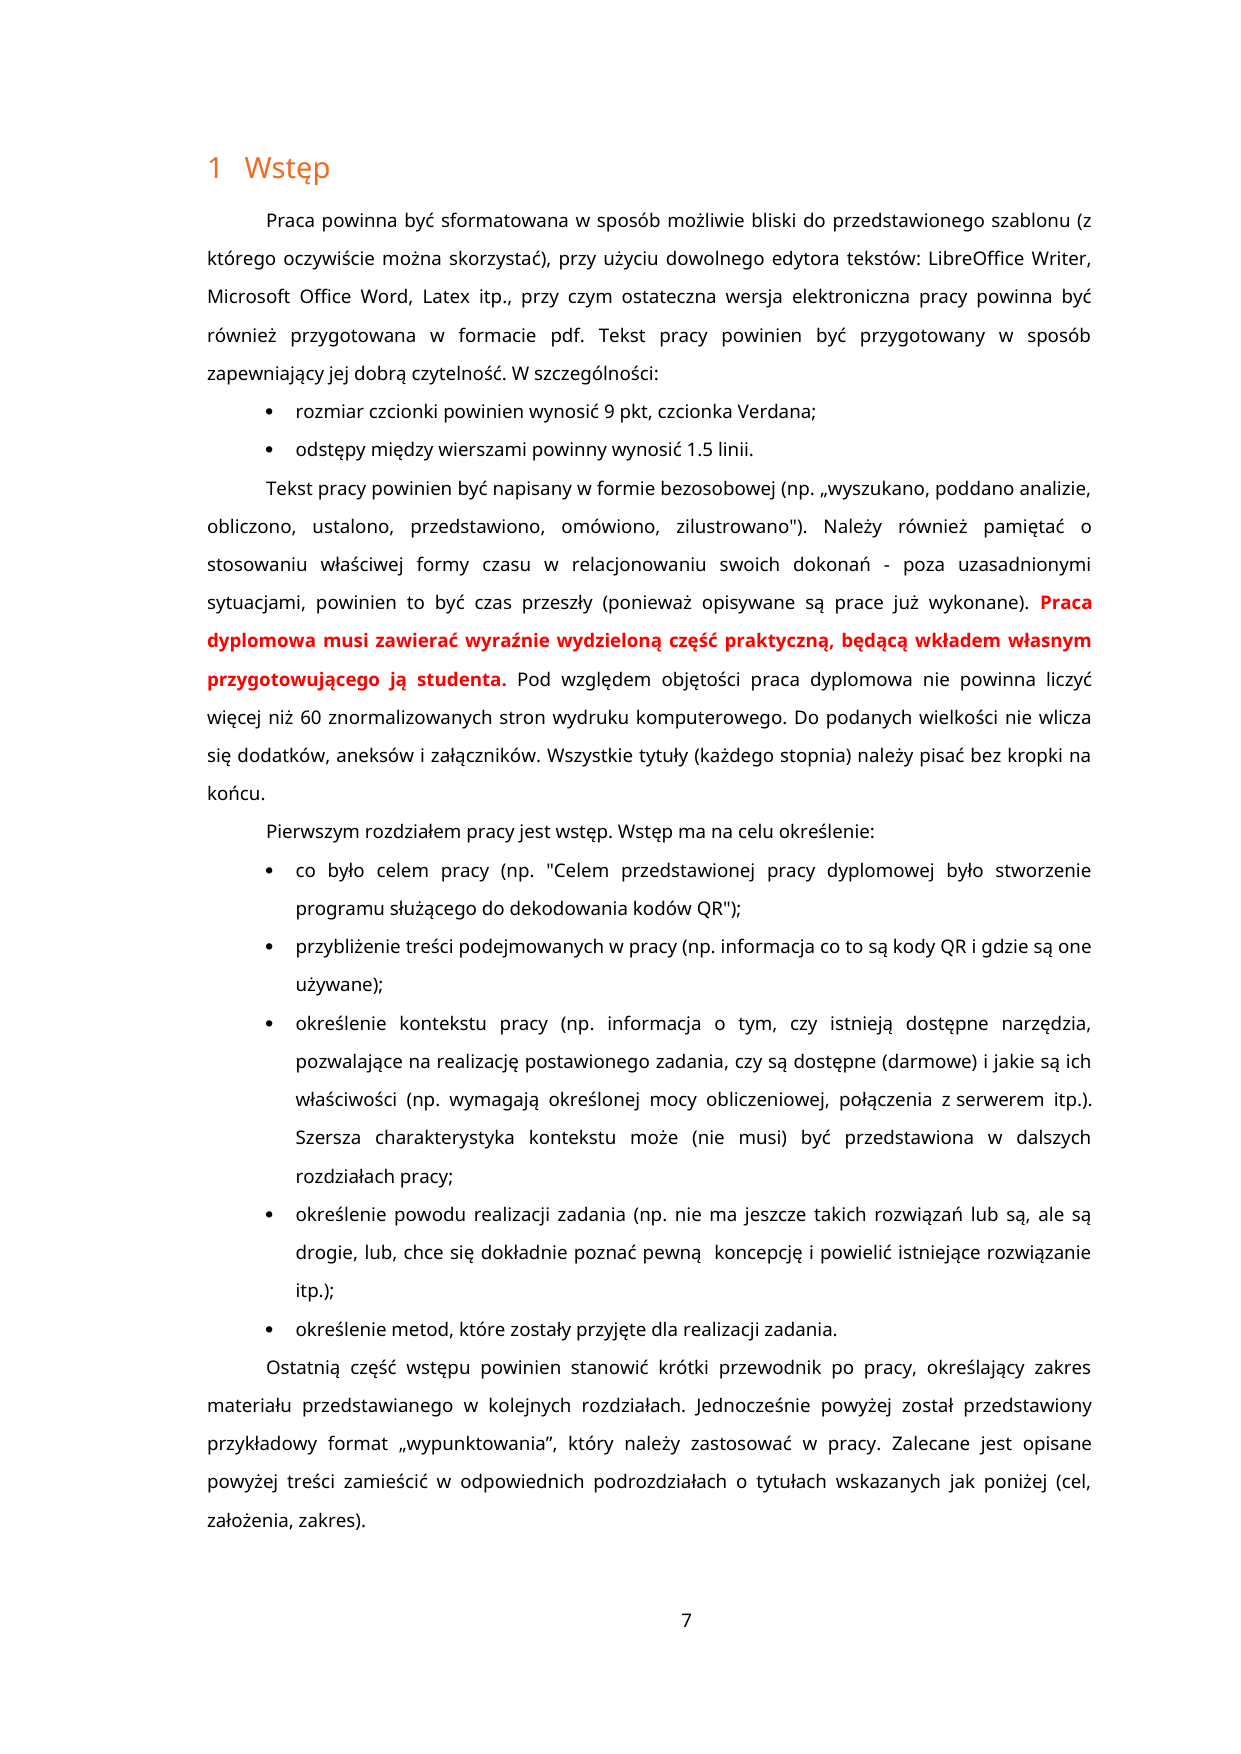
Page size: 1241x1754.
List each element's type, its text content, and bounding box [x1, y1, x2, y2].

list określenie powodu realizacji zadania (np. nie ma jeszcze takich rozwiązań lub są, ale są drogie, lub, chce się dokładnie poznać pewną koncepcję i powielić istniejące rozwiązanie itp.); [266, 1201, 1092, 1303]
text Tekst pracy powinien być napisany w formie bezosobowej (np. „wyszukano, poddano analizie, obliczono, ustalono, przedstawiono, omówiono, zilustrowano"). Należy również pamiętać o stosowaniu właściwej formy czasu w relacjonowaniu swoich dokonań - poza uzasadnionymi sytuacjami, powinien to być czas przeszły (ponieważ opisywane są prace już wykonane). Praca dyplomowa musi zawierać wyraźnie wydzieloną część praktyczną, będącą wkładem własnym przygotowującego ją studenta. Pod względem objętości praca dyplomowa nie powinna liczyć więcej niż 60 znormalizowanych stron wydruku komputerowego. Do podanych wielkości nie wlicza się dodatków, aneksów i załączników. Wszystkie tytuły (każdego stopnia) należy pisać bez kropki na końcu. [207, 475, 1092, 806]
list odstępy między wierszami powinny wynosić 1.5 linii. [266, 437, 1092, 462]
list przybliżenie treści podejmowanych w pracy (np. informacja co to są kody QR i gdzie są one używane); [266, 933, 1092, 997]
text Ostatnią część wstępu powinien stanowić krótki przewodnik po pracy, określający zakres materiału przedstawianego w kolejnych rozdziałach. Jednocześnie powyżej został przedstawiony przykładowy format „wypunktowania”, który należy zastosować w pracy. Zalecane jest opisane powyżej treści zamieścić w odpowiednich podrozdziałach o tytułach wskazanych jak poniżej (cel, założenia, zakres). [207, 1354, 1092, 1532]
subtitle Wstęp [207, 148, 1092, 187]
list określenie kontekstu pracy (np. informacja o tym, czy istnieją dostępne narzędzia, pozwalające na realizację postawionego zadania, czy są dostępne (darmowe) i jakie są ich właściwości (np. wymagają określonej mocy obliczeniowej, połączenia z serwerem itp.). Szersza charakterystyka kontekstu może (nie musi) być przedstawiona w dalszych rozdziałach pracy; [266, 1010, 1092, 1188]
text Praca powinna być sformatowana w sposób możliwie bliski do przedstawionego szablonu (z którego oczywiście można skorzystać), przy użyciu dowolnego edytora tekstów: LibreOffice Writer, Microsoft Office Word, Latex itp., przy czym ostateczna wersja elektroniczna pracy powinna być również przygotowana w formacie pdf. Tekst pracy powinien być przygotowany w sposób zapewniający jej dobrą czytelność. W szczególności: [207, 207, 1092, 386]
text Pierwszym rozdziałem pracy jest wstęp. Wstęp ma na celu określenie: [207, 819, 1092, 844]
list co było celem pracy (np. "Celem przedstawionej pracy dyplomowej było stworzenie programu służącego do dekodowania kodów QR"); [266, 857, 1092, 921]
list rozmiar czcionki powinien wynosić 9 pkt, czcionka Verdana; [266, 398, 1092, 424]
list określenie metod, które zostały przyjęte dla realizacji zadania. [266, 1316, 1092, 1341]
